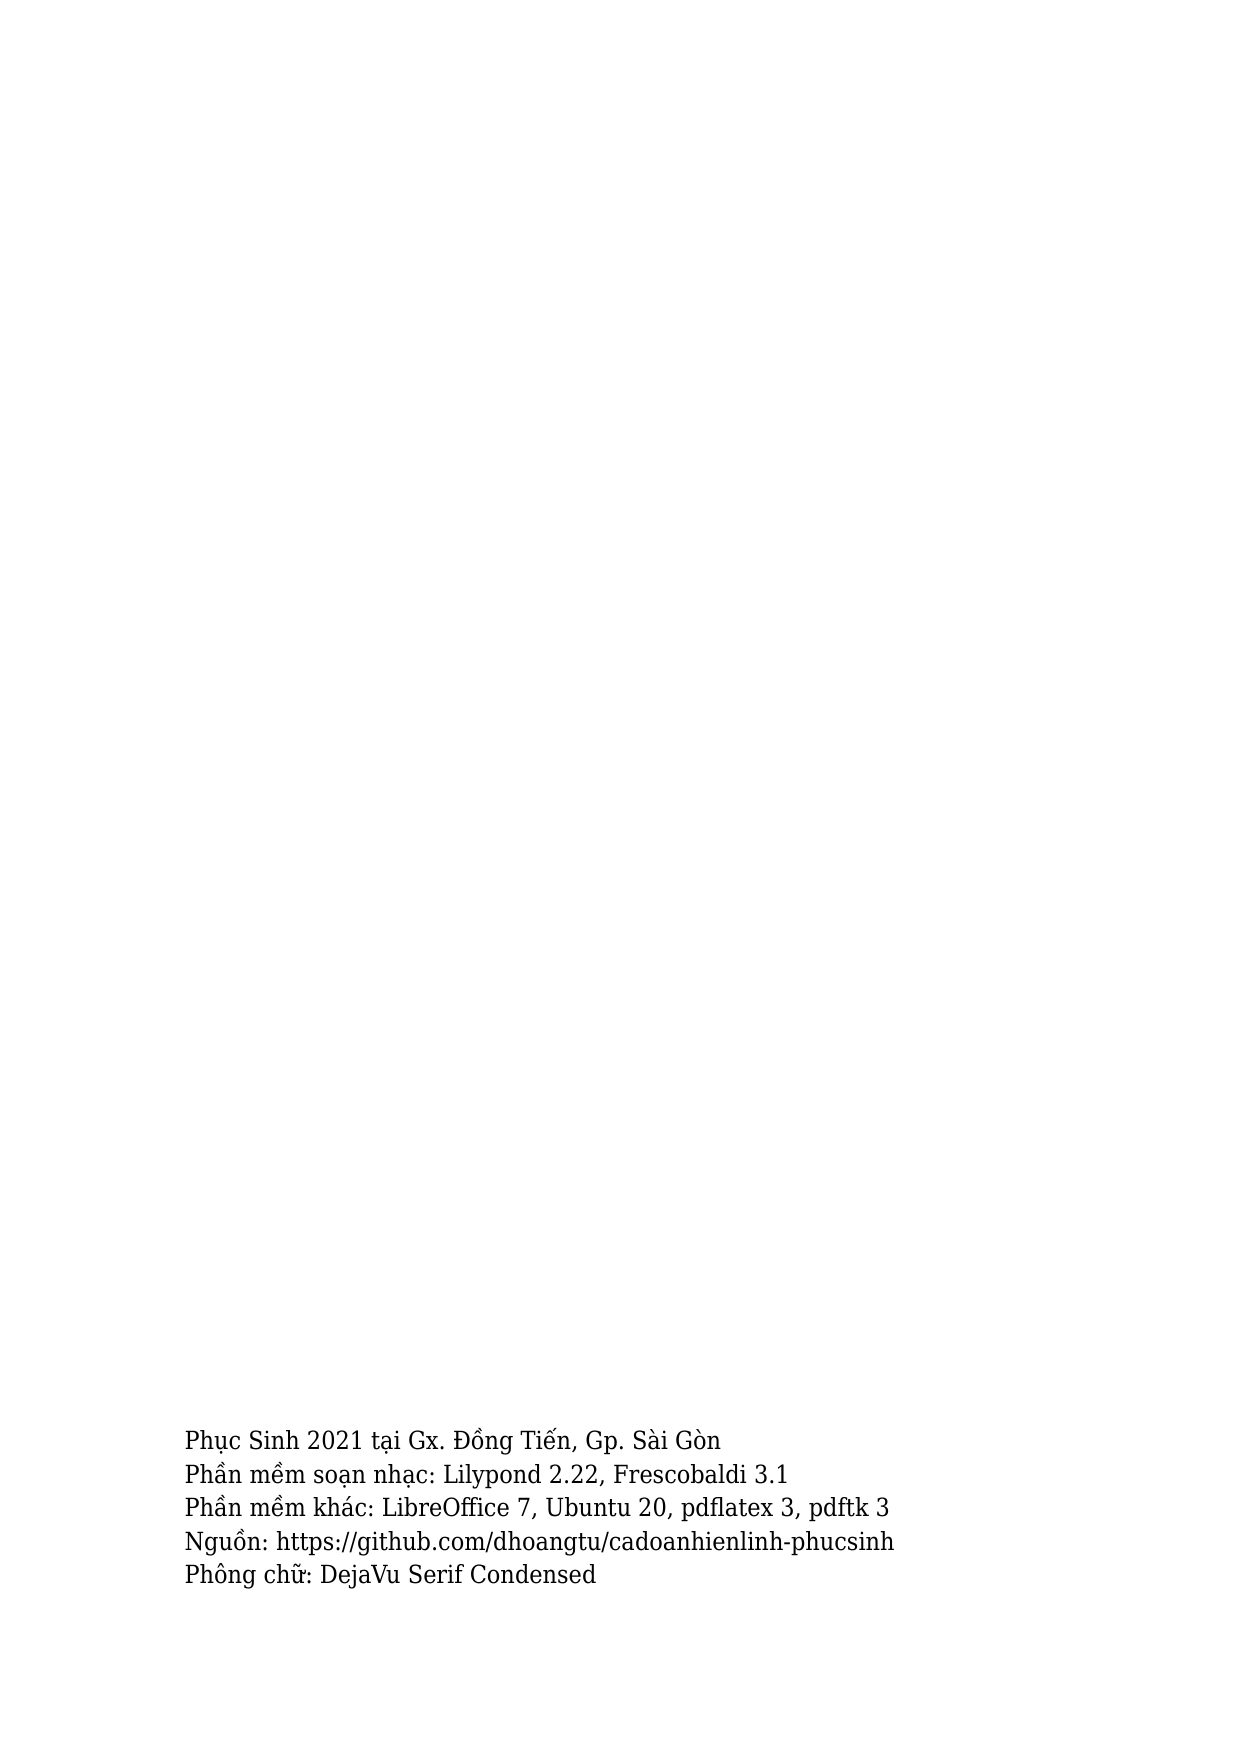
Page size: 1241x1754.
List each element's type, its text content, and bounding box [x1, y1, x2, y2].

text Phần mềm soạn nhạc: Lilypond 2.22, Frescobaldi 3.1 [184, 1460, 1059, 1489]
text Phần mềm khác: LibreOffice 7, Ubuntu 20, pdflatex 3, pdftk 3 [184, 1493, 1059, 1522]
text Nguồn: https://github.com/dhoangtu/cadoanhienlinh-phucsinh [184, 1527, 1059, 1556]
text Phục Sinh 2021 tại Gx. Đồng Tiến, Gp. Sài Gòn [184, 1426, 1059, 1455]
text Phông chữ: DejaVu Serif Condensed [184, 1560, 1059, 1589]
